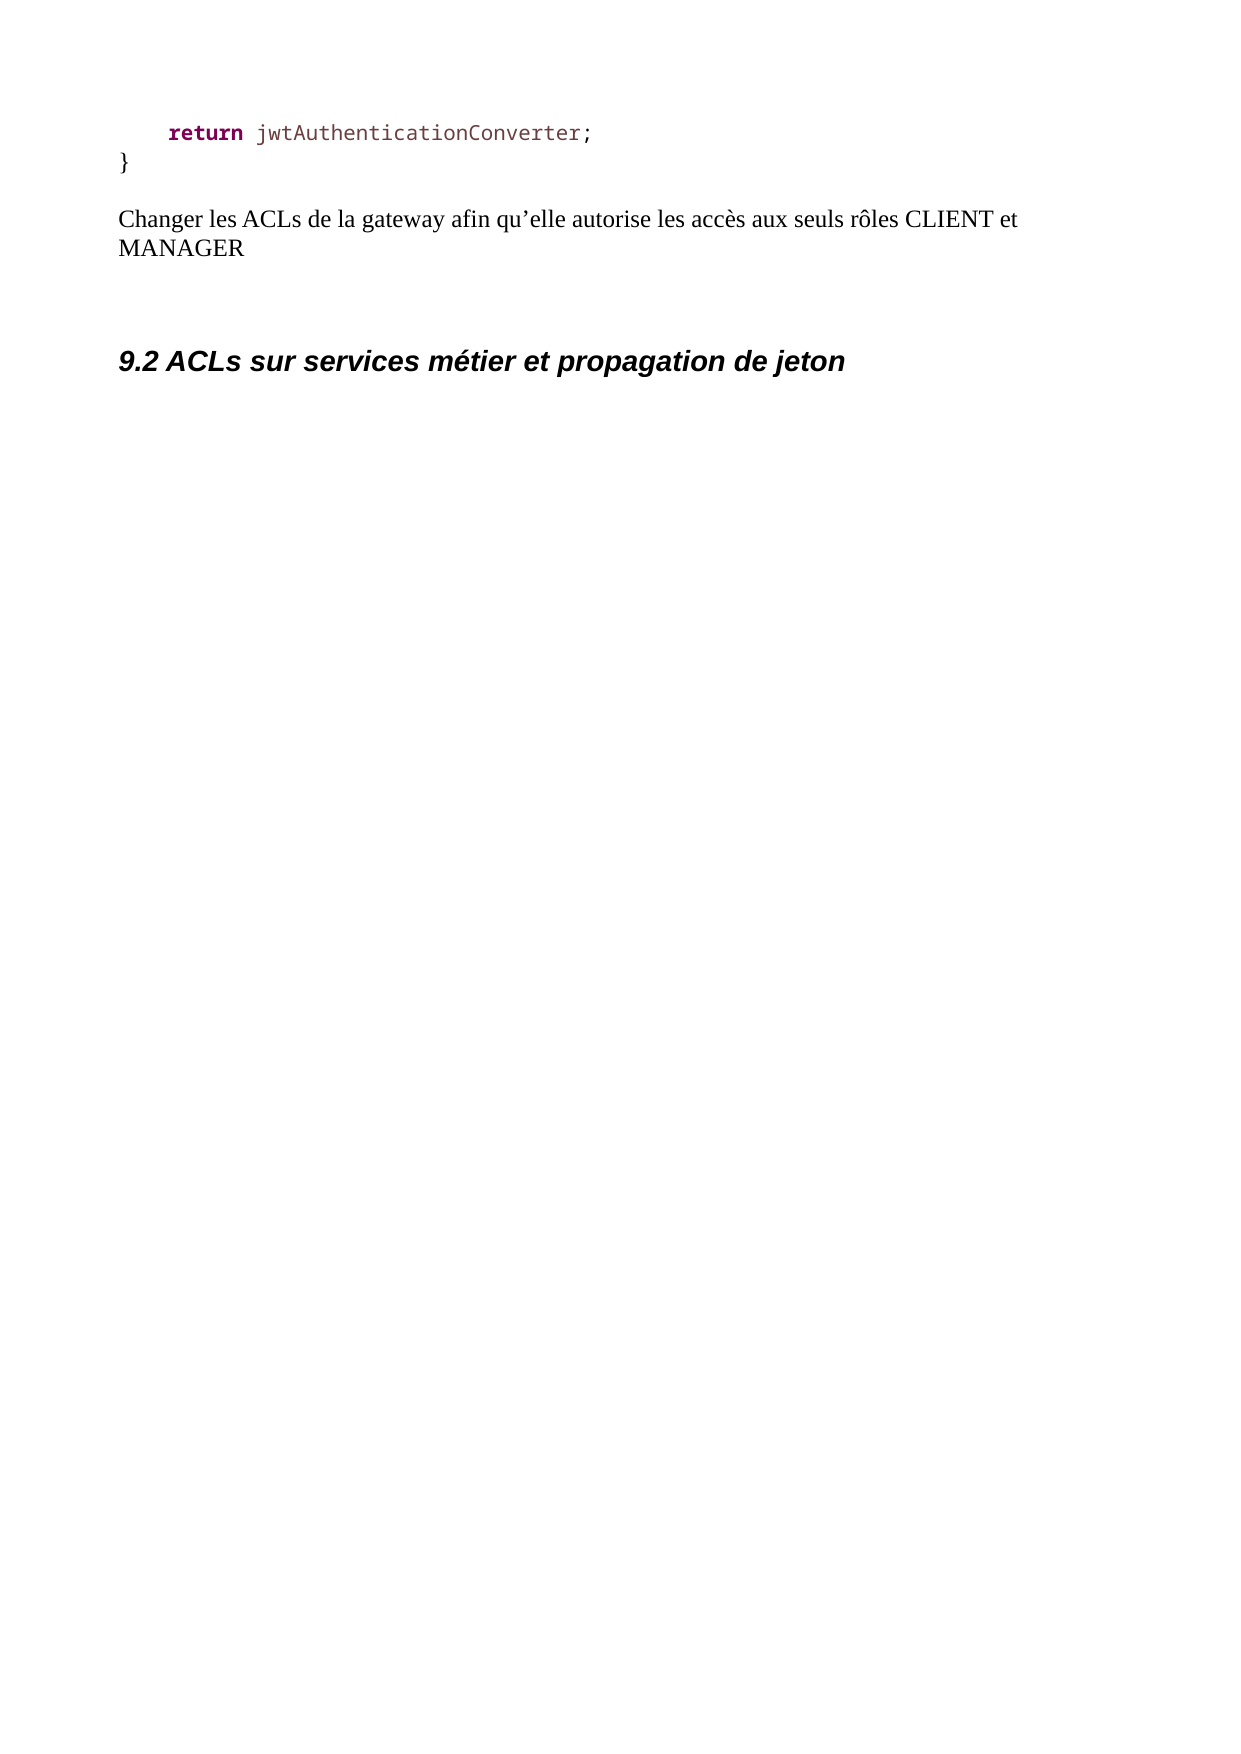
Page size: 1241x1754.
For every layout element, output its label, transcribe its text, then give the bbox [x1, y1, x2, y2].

text return jwtAuthenticationConverter; [118, 118, 1122, 147]
subtitle 9.2 ACLs sur services métier et propagation de jeton [118, 344, 1122, 378]
text Changer les ACLs de la gateway afin qu’elle autorise les accès aux seuls rôles CLIENT et MANAGER [118, 204, 1122, 262]
text } [118, 147, 1122, 175]
